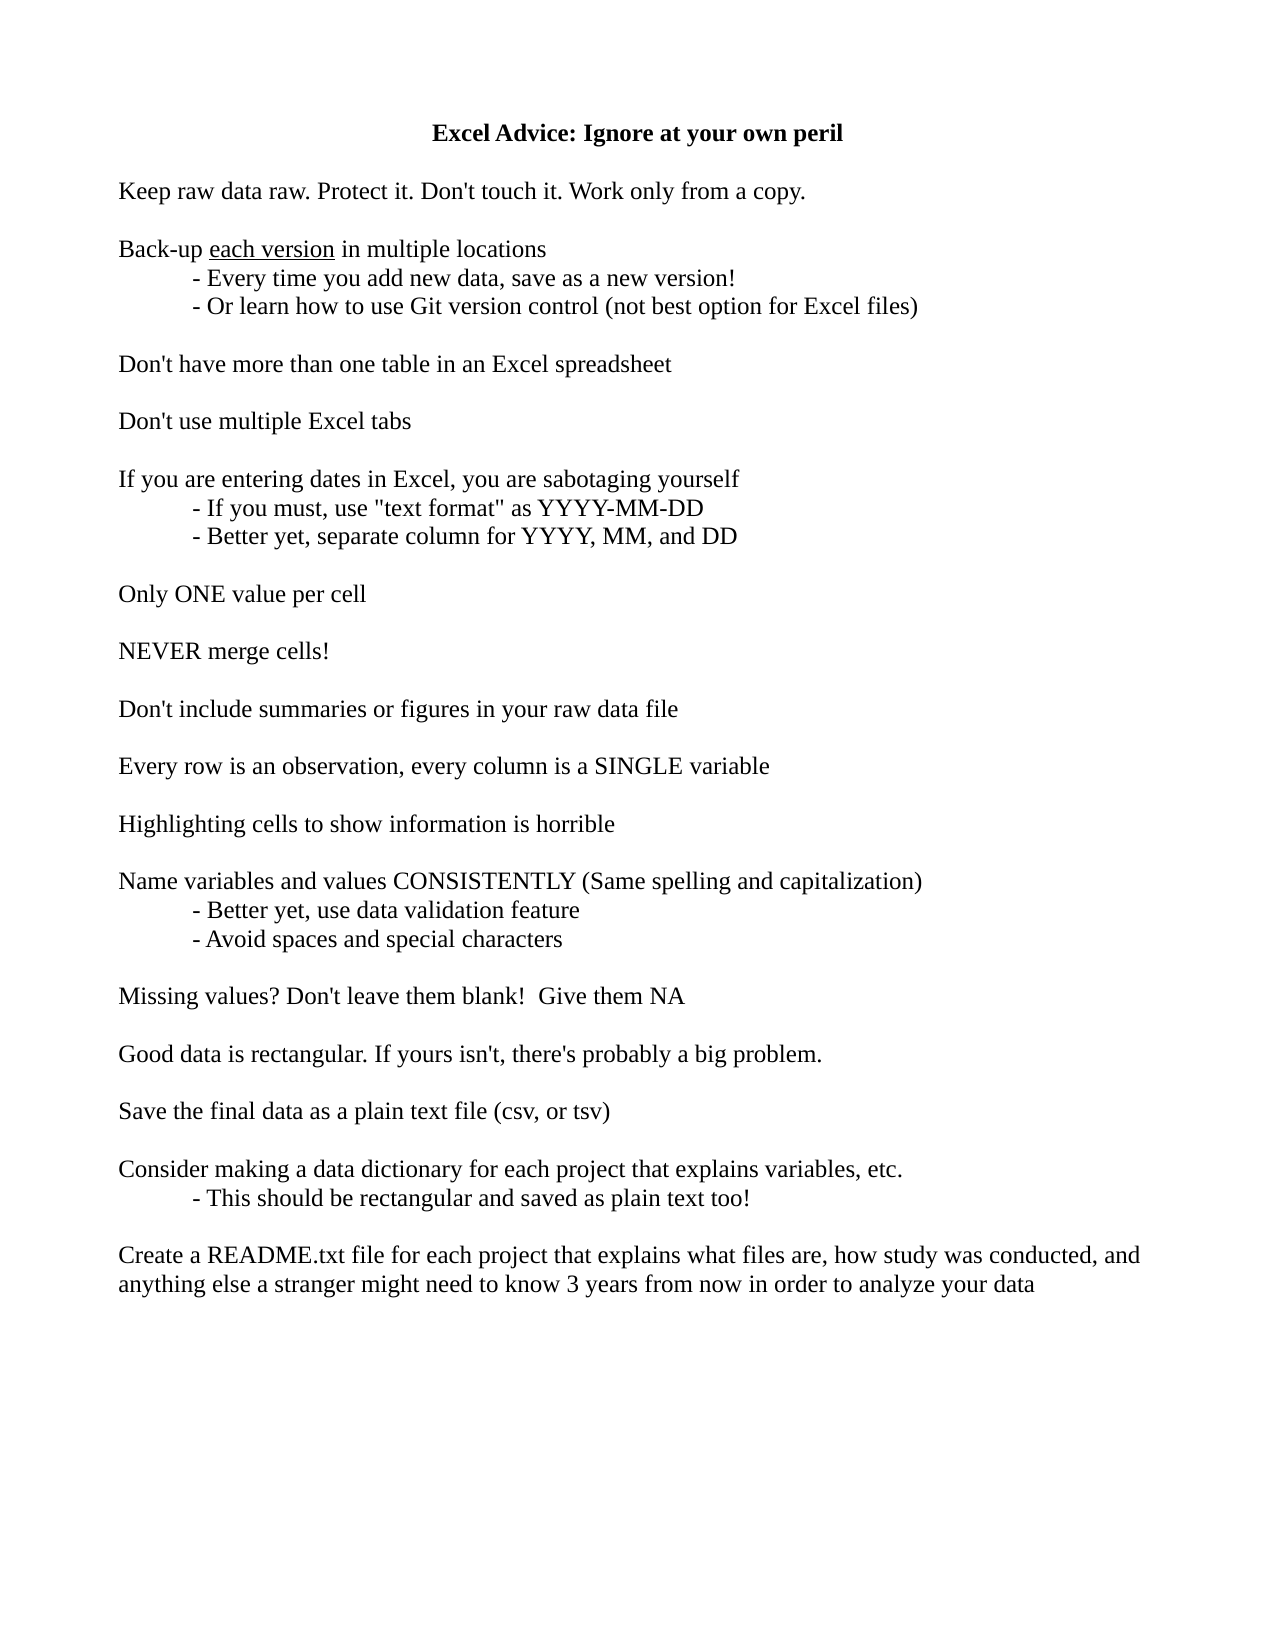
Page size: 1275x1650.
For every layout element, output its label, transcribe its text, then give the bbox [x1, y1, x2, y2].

text Keep raw data raw. Protect it. Don't touch it. Work only from a copy. [118, 176, 1157, 205]
text Don't use multiple Excel tabs [118, 406, 1157, 435]
text - Avoid spaces and special characters [118, 924, 1157, 953]
text Highlighting cells to show information is horrible [118, 809, 1157, 838]
text - If you must, use "text format" as YYYY-MM-DD [118, 493, 1157, 521]
text Save the final data as a plain text file (csv, or tsv) [118, 1096, 1157, 1125]
text - Better yet, use data validation feature [118, 895, 1157, 924]
text - This should be rectangular and saved as plain text too! [118, 1183, 1157, 1211]
text Consider making a data dictionary for each project that explains variables, etc. [118, 1154, 1157, 1183]
text Good data is rectangular. If yours isn't, there's probably a big problem. [118, 1039, 1157, 1068]
text NEVER merge cells! [118, 636, 1157, 665]
text - Every time you add new data, save as a new version! [118, 263, 1157, 291]
text Name variables and values CONSISTENTLY (Same spelling and capitalization) [118, 866, 1157, 895]
text Only ONE value per cell [118, 579, 1157, 608]
text Don't have more than one table in an Excel spreadsheet [118, 349, 1157, 378]
text - Better yet, separate column for YYYY, MM, and DD [118, 521, 1157, 550]
text - Or learn how to use Git version control (not best option for Excel files) [118, 291, 1157, 320]
text Every row is an observation, every column is a SINGLE variable [118, 751, 1157, 780]
text Don't include summaries or figures in your raw data file [118, 694, 1157, 723]
text If you are entering dates in Excel, you are sabotaging yourself [118, 464, 1157, 493]
text Missing values? Don't leave them blank! Give them NA [118, 981, 1157, 1010]
text Back-up each version in multiple locations [118, 234, 1157, 263]
text Create a README.txt file for each project that explains what files are, how study was conducted, and anything else a stranger might need to know 3 years from now in order to analyze your data [118, 1240, 1157, 1298]
